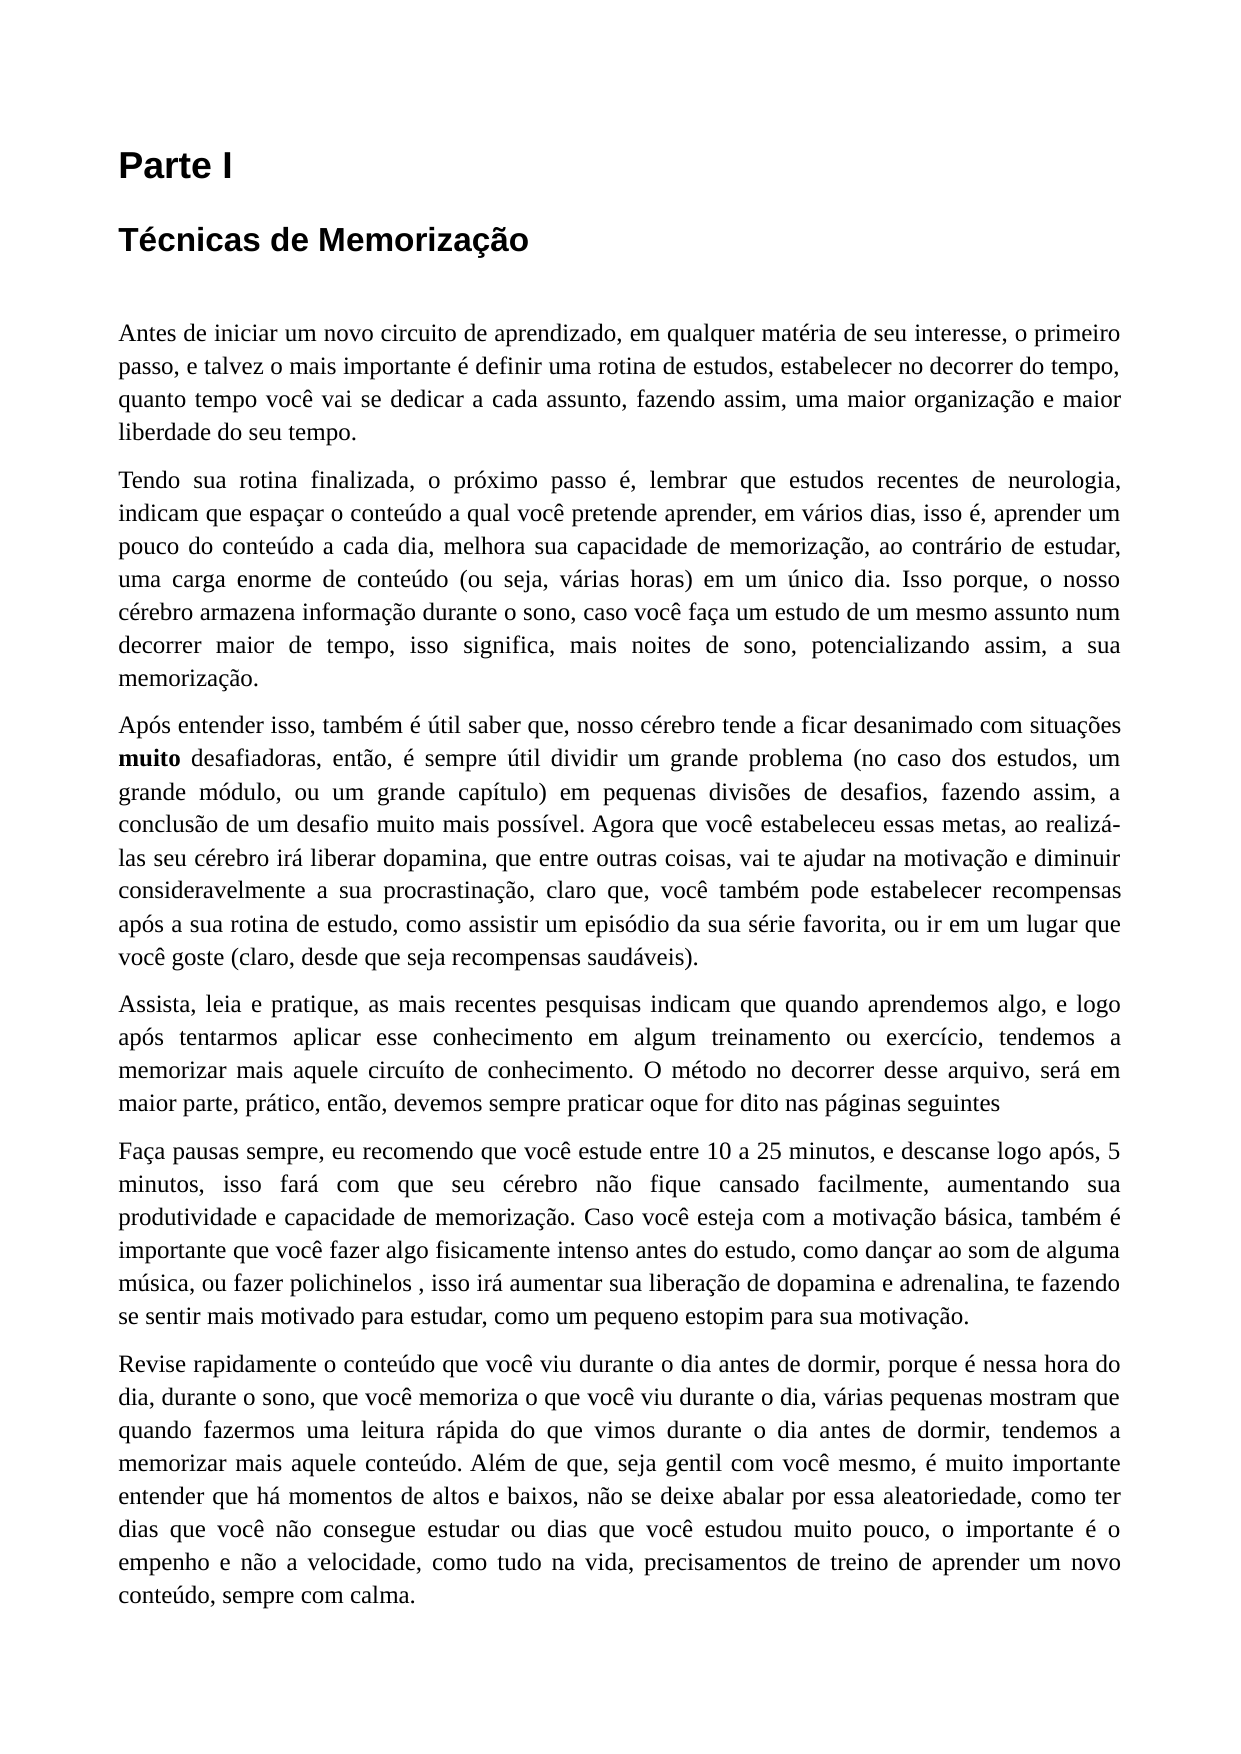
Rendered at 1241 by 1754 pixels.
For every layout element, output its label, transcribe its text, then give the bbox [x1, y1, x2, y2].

text Faça pausas sempre, eu recomendo que você estude entre 10 a 25 minutos, e descanse logo após, 5 minutos, isso fará com que seu cérebro não fique cansado facilmente, aumentando sua produtividade e capacidade de memorização. Caso você esteja com a motivação básica, também é importante que você fazer algo fisicamente intenso antes do estudo, como dançar ao som de alguma música, ou fazer polichinelos , isso irá aumentar sua liberação de dopamina e adrenalina, te fazendo se sentir mais motivado para estudar, como um pequeno estopim para sua motivação. [118, 1136, 1122, 1330]
text Antes de iniciar um novo circuito de aprendizado, em qualquer matéria de seu interesse, o primeiro passo, e talvez o mais importante é definir uma rotina de estudos, estabelecer no decorrer do tempo, quanto tempo você vai se dedicar a cada assunto, fazendo assim, uma maior organização e maior liberdade do seu tempo. [118, 318, 1122, 446]
text Após entender isso, também é útil saber que, nosso cérebro tende a ficar desanimado com situações muito desafiadoras, então, é sempre útil dividir um grande problema (no caso dos estudos, um grande módulo, ou um grande capítulo) em pequenas divisões de desafios, fazendo assim, a conclusão de um desafio muito mais possível. Agora que você estabeleceu essas metas, ao realizá-las seu cérebro irá liberar dopamina, que entre outras coisas, vai te ajudar na motivação e diminuir consideravelmente a sua procrastinação, claro que, você também pode estabelecer recompensas após a sua rotina de estudo, como assistir um episódio da sua série favorita, ou ir em um lugar que você goste (claro, desde que seja recompensas saudáveis). [118, 711, 1122, 970]
text Revise rapidamente o conteúdo que você viu durante o dia antes de dormir, porque é nessa hora do dia, durante o sono, que você memoriza o que você viu durante o dia, várias pequenas mostram que quando fazermos uma leitura rápida do que vimos durante o dia antes de dormir, tendemos a memorizar mais aquele conteúdo. Além de que, seja gentil com você mesmo, é muito importante entender que há momentos de altos e baixos, não se deixe abalar por essa aleatoriedade, como ter dias que você não consegue estudar ou dias que você estudou muito pouco, o importante é o empenho e não a velocidade, como tudo na vida, precisamentos de treino de aprender um novo conteúdo, sempre com calma. [118, 1349, 1122, 1608]
text Tendo sua rotina finalizada, o próximo passo é, lembrar que estudos recentes de neurologia, indicam que espaçar o conteúdo a qual você pretende aprender, em vários dias, isso é, aprender um pouco do conteúdo a cada dia, melhora sua capacidade de memorização, ao contrário de estudar, uma carga enorme de conteúdo (ou seja, várias horas) em um único dia. Isso porque, o nosso cérebro armazena informação durante o sono, caso você faça um estudo de um mesmo assunto num decorrer maior de tempo, isso significa, mais noites de sono, potencializando assim, a sua memorização. [118, 465, 1122, 692]
subtitle Técnicas de Memorização [118, 219, 1122, 258]
text Assista, leia e pratique, as mais recentes pesquisas indicam que quando aprendemos algo, e logo após tentarmos aplicar esse conhecimento em algum treinamento ou exercício, tendemos a memorizar mais aquele circuíto de conhecimento. O método no decorrer desse arquivo, será em maior parte, prático, então, devemos sempre praticar oque for dito nas páginas seguintes [118, 989, 1122, 1117]
subtitle Parte I [118, 143, 1122, 186]
